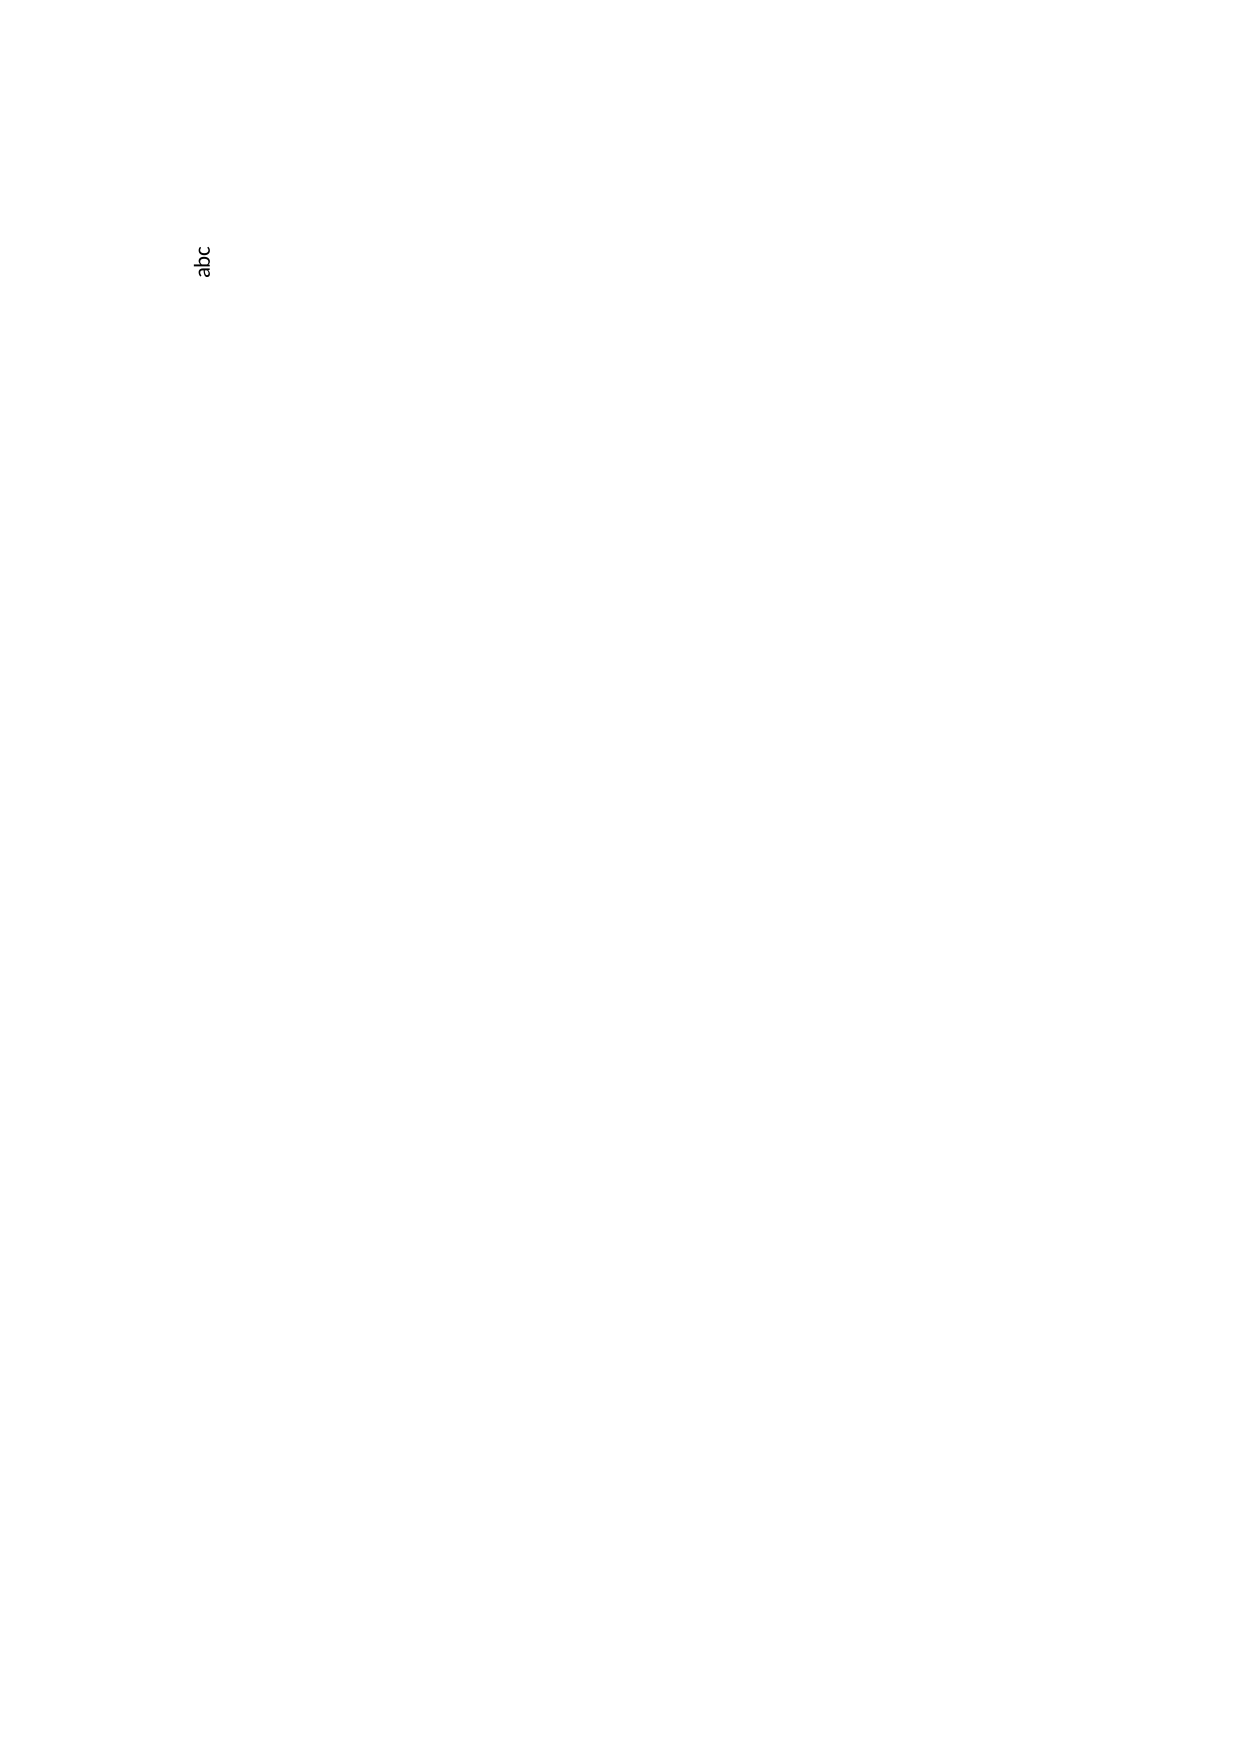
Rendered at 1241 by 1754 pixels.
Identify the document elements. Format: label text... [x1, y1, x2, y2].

text abc [187, 150, 216, 279]
